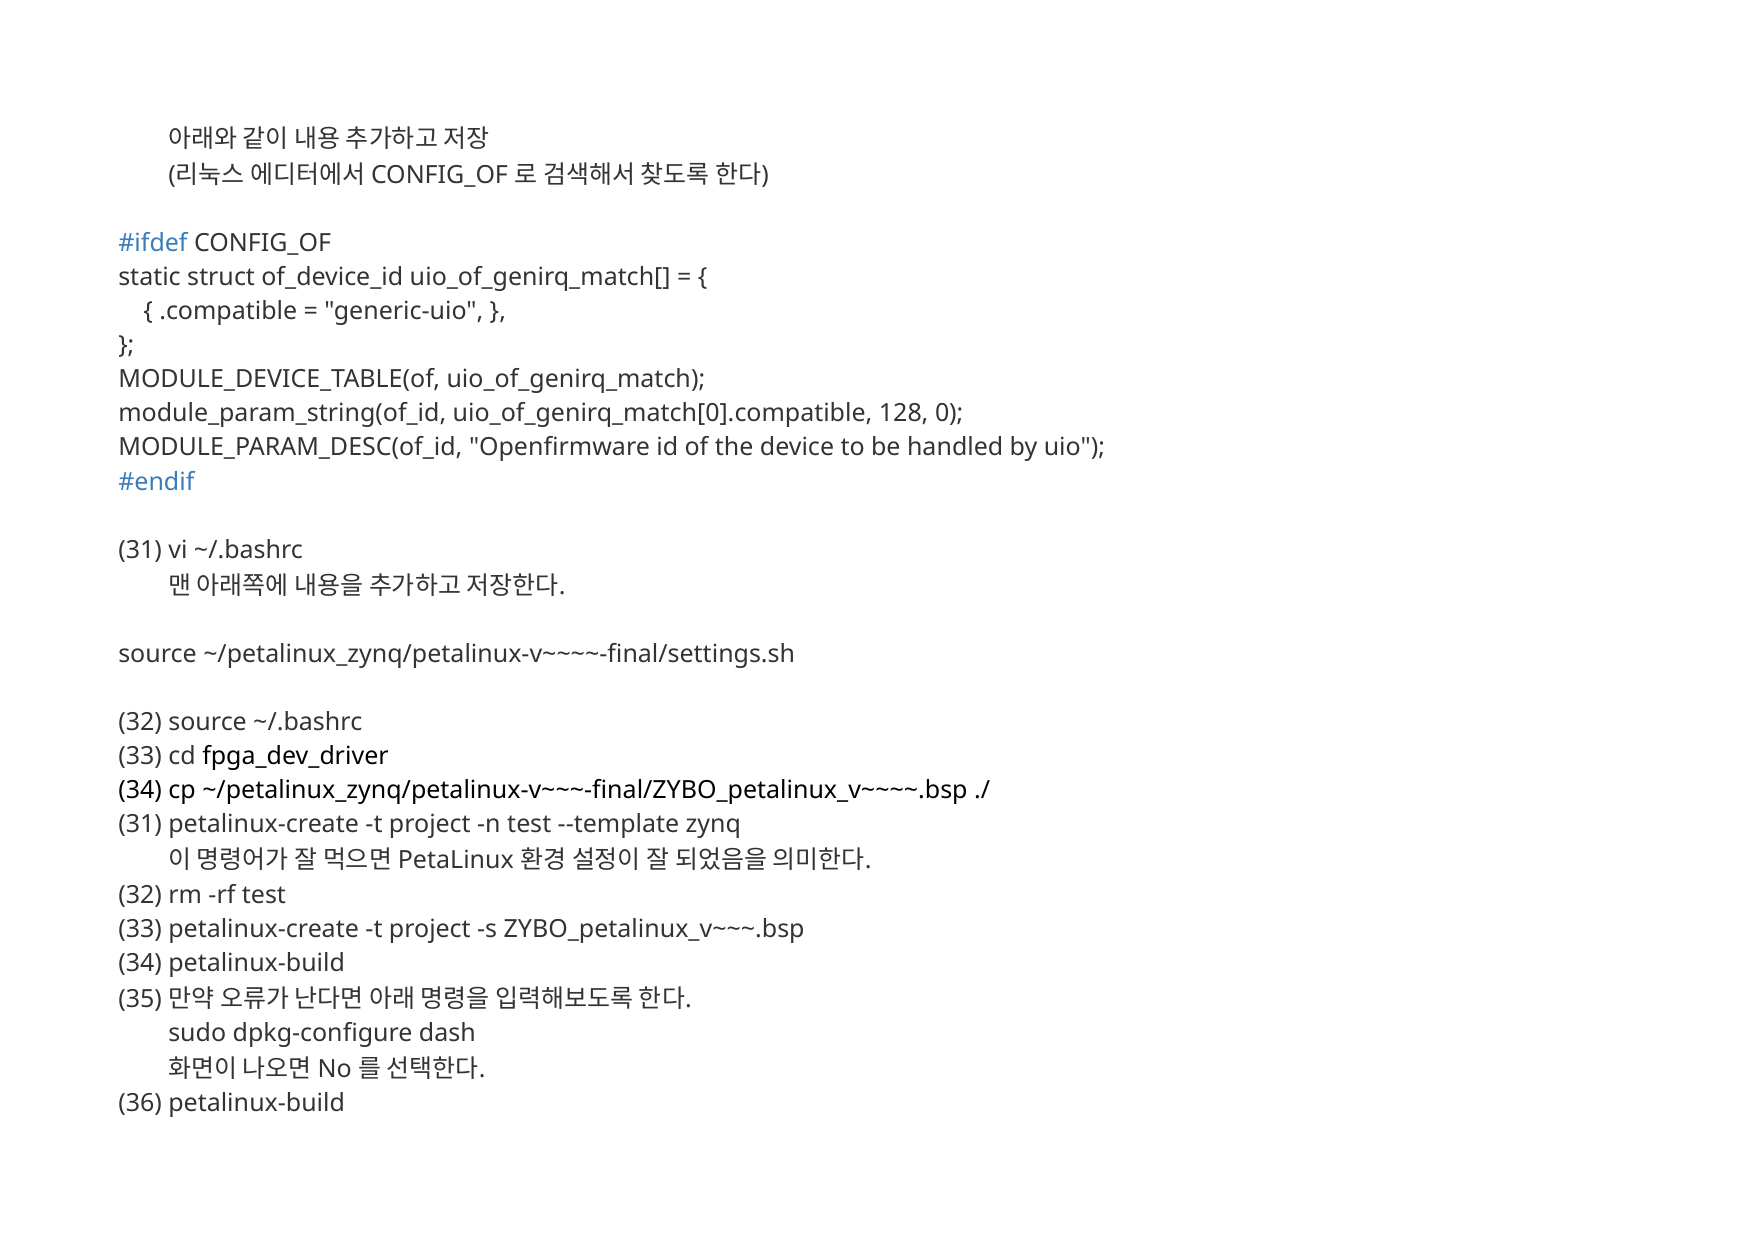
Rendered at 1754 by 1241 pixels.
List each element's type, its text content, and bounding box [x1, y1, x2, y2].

text 아래와 같이 내용 추가하고 저장 (리눅스 에디터에서 CONFIG_OF 로 검색해서 찾도록 한다) #ifdef CONFIG_OF static struct of_device_id uio_of_genirq_match[] = { { .compatible = "generic-uio", }, }; MODULE_DEVICE_TABLE(of, uio_of_genirq_match); module_param_string(of_id, uio_of_genirq_match[0].compatible, 128, 0); MODULE_PARAM_DESC(of_id, "Openfirmware id of the device to be handled by uio"); #endif (31) vi ~/.bashrc 맨 아래쪽에 내용을 추가하고 저장한다. source ~/petalinux_zynq/petalinux-v~~~~-final/settings.sh (32) source ~/.bashrc (33) cd fpga_dev_driver (34) cp ~/petalinux_zynq/petalinux-v~~~-final/ZYBO_petalinux_v~~~~.bsp ./ (31) petalinux-create -t project -n test --template zynq 이 명령어가 잘 먹으면 PetaLinux 환경 설정이 잘 되었음을 의미한다. (32) rm -rf test (33) petalinux-create -t project -s ZYBO_petalinux_v~~~.bsp (34) petalinux-build (35) 만약 오류가 난다면 아래 명령을 입력해보도록 한다. sudo dpkg-configure dash 화면이 나오면 No 를 선택한다. (36) petalinux-build [118, 118, 1635, 1119]
